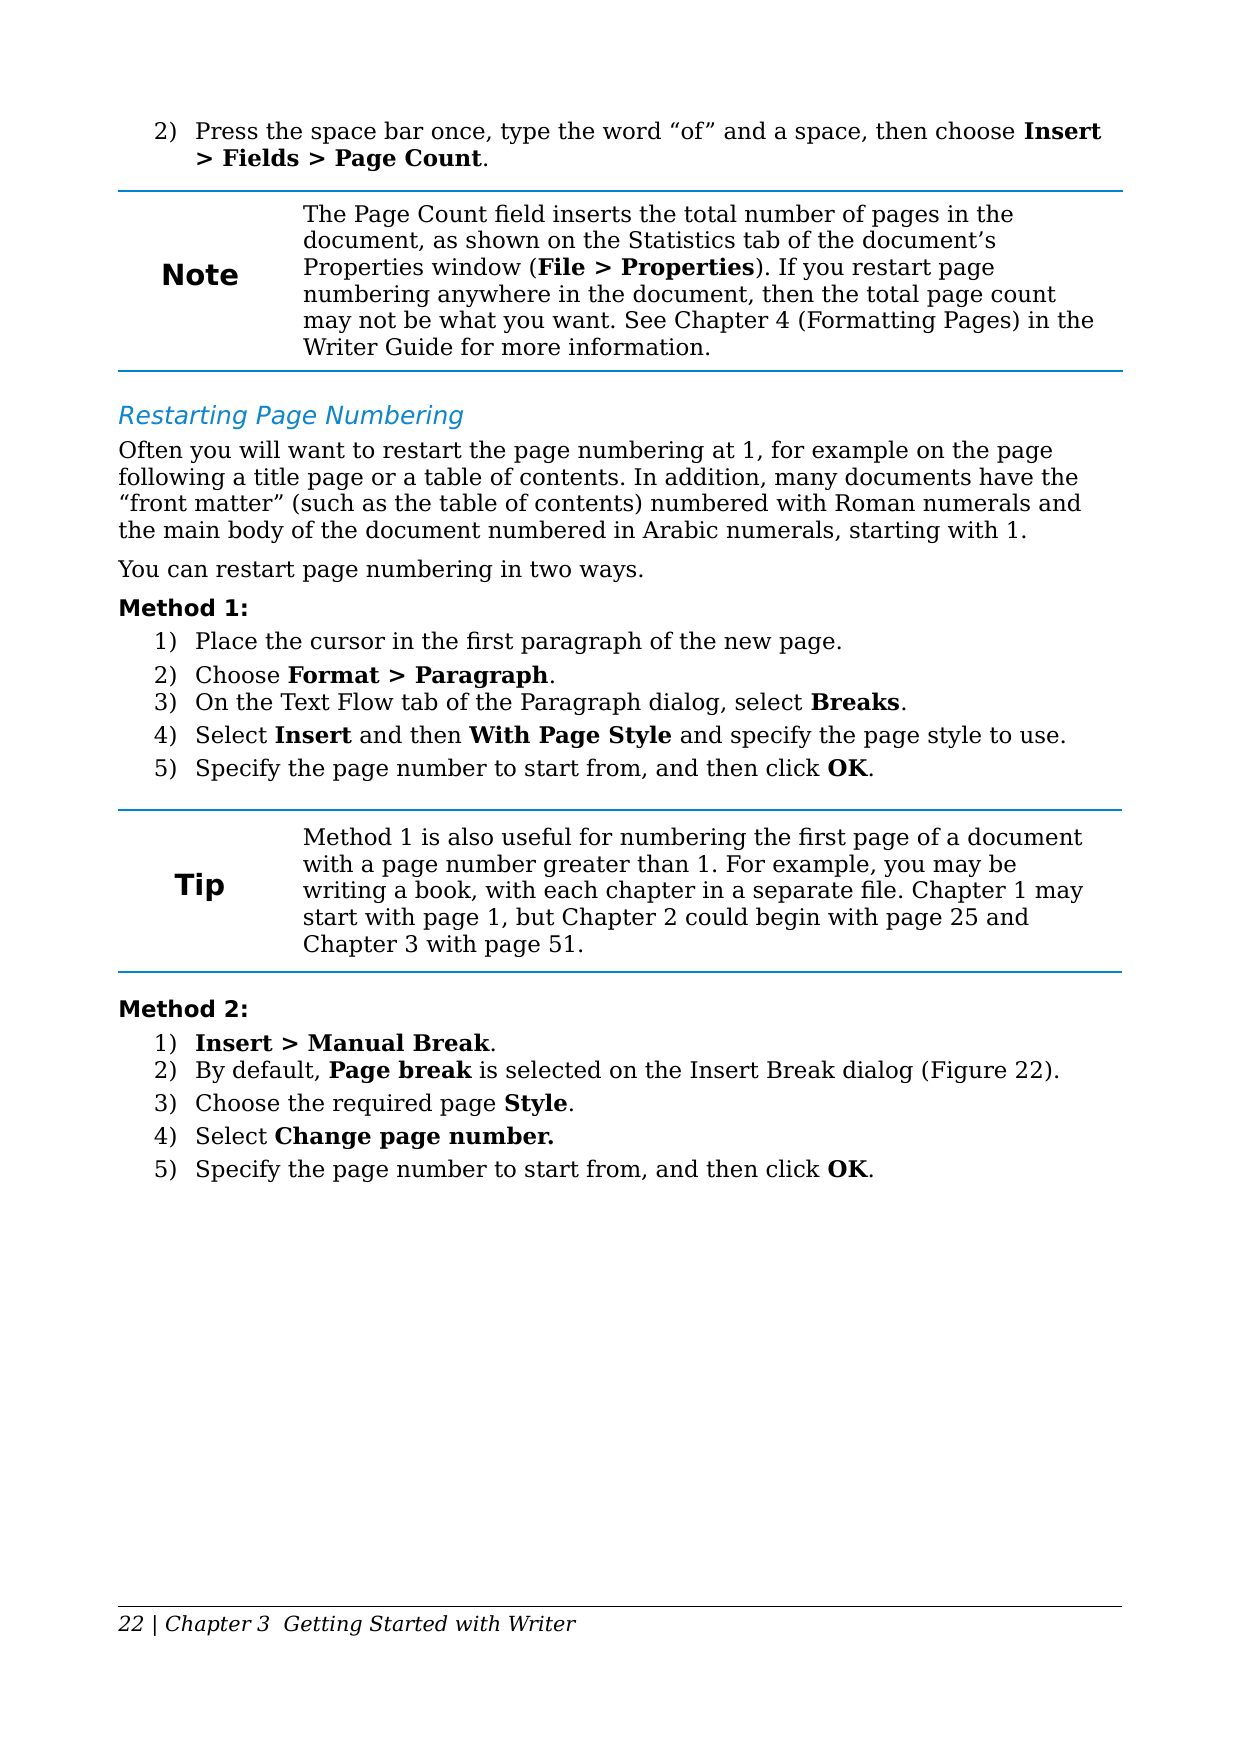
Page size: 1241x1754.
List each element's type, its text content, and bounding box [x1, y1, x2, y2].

list On the Text Flow tab of the Paragraph dialog, select Breaks. [177, 688, 1122, 715]
subtitle Restarting Page Numbering [118, 401, 1122, 431]
text You can restart page numbering in two ways. [118, 556, 1122, 583]
text Often you will want to restart the page numbering at 1, for example on the page following a title page or a table of contents. In addition, many documents have the “front matter” (such as the table of contents) numbered with Roman numerals and the main body of the document numbered in Arabic numerals, starting with 1. [118, 437, 1122, 544]
list Place the cursor in the first paragraph of the new page. [177, 628, 1122, 655]
list Select Change page number. [177, 1123, 1122, 1150]
table_header Method 1 is also useful for numbering the first page of a document with a page number greater than 1. For example, you may be writing a book, with each chapter in a separate file. Chapter 1 may start with page 1, but Chapter 2 could begin with page 25 and Chapter 3 with page 51. [281, 811, 1122, 971]
table_header The Page Count field inserts the total number of pages in the document, as shown on the Statistics tab of the document’s Properties window (File > Properties). If you restart page numbering anywhere in the document, then the total page count may not be what you want. See Chapter 4 (Formatting Pages) in the Writer Guide for more information. [281, 192, 1122, 370]
list Insert > Manual Break. [177, 1029, 1122, 1056]
table_header Note [118, 192, 281, 370]
list Select Insert and then With Page Style and specify the page style to use. [177, 722, 1122, 749]
list Method 1: [118, 595, 1122, 622]
table_header Tip [118, 811, 281, 971]
list By default, Page break is selected on the Insert Break dialog (Figure 22). [177, 1056, 1122, 1083]
list Choose Format > Paragraph. [177, 661, 1122, 688]
list Specify the page number to start from, and then click OK. [177, 1156, 1122, 1183]
list Method 2: [118, 996, 1122, 1023]
list Specify the page number to start from, and then click OK. [177, 755, 1122, 782]
list Press the space bar once, type the word “of” and a space, then choose Insert > Fields > Page Count. [177, 118, 1122, 172]
list Choose the required page Style. [177, 1090, 1122, 1117]
